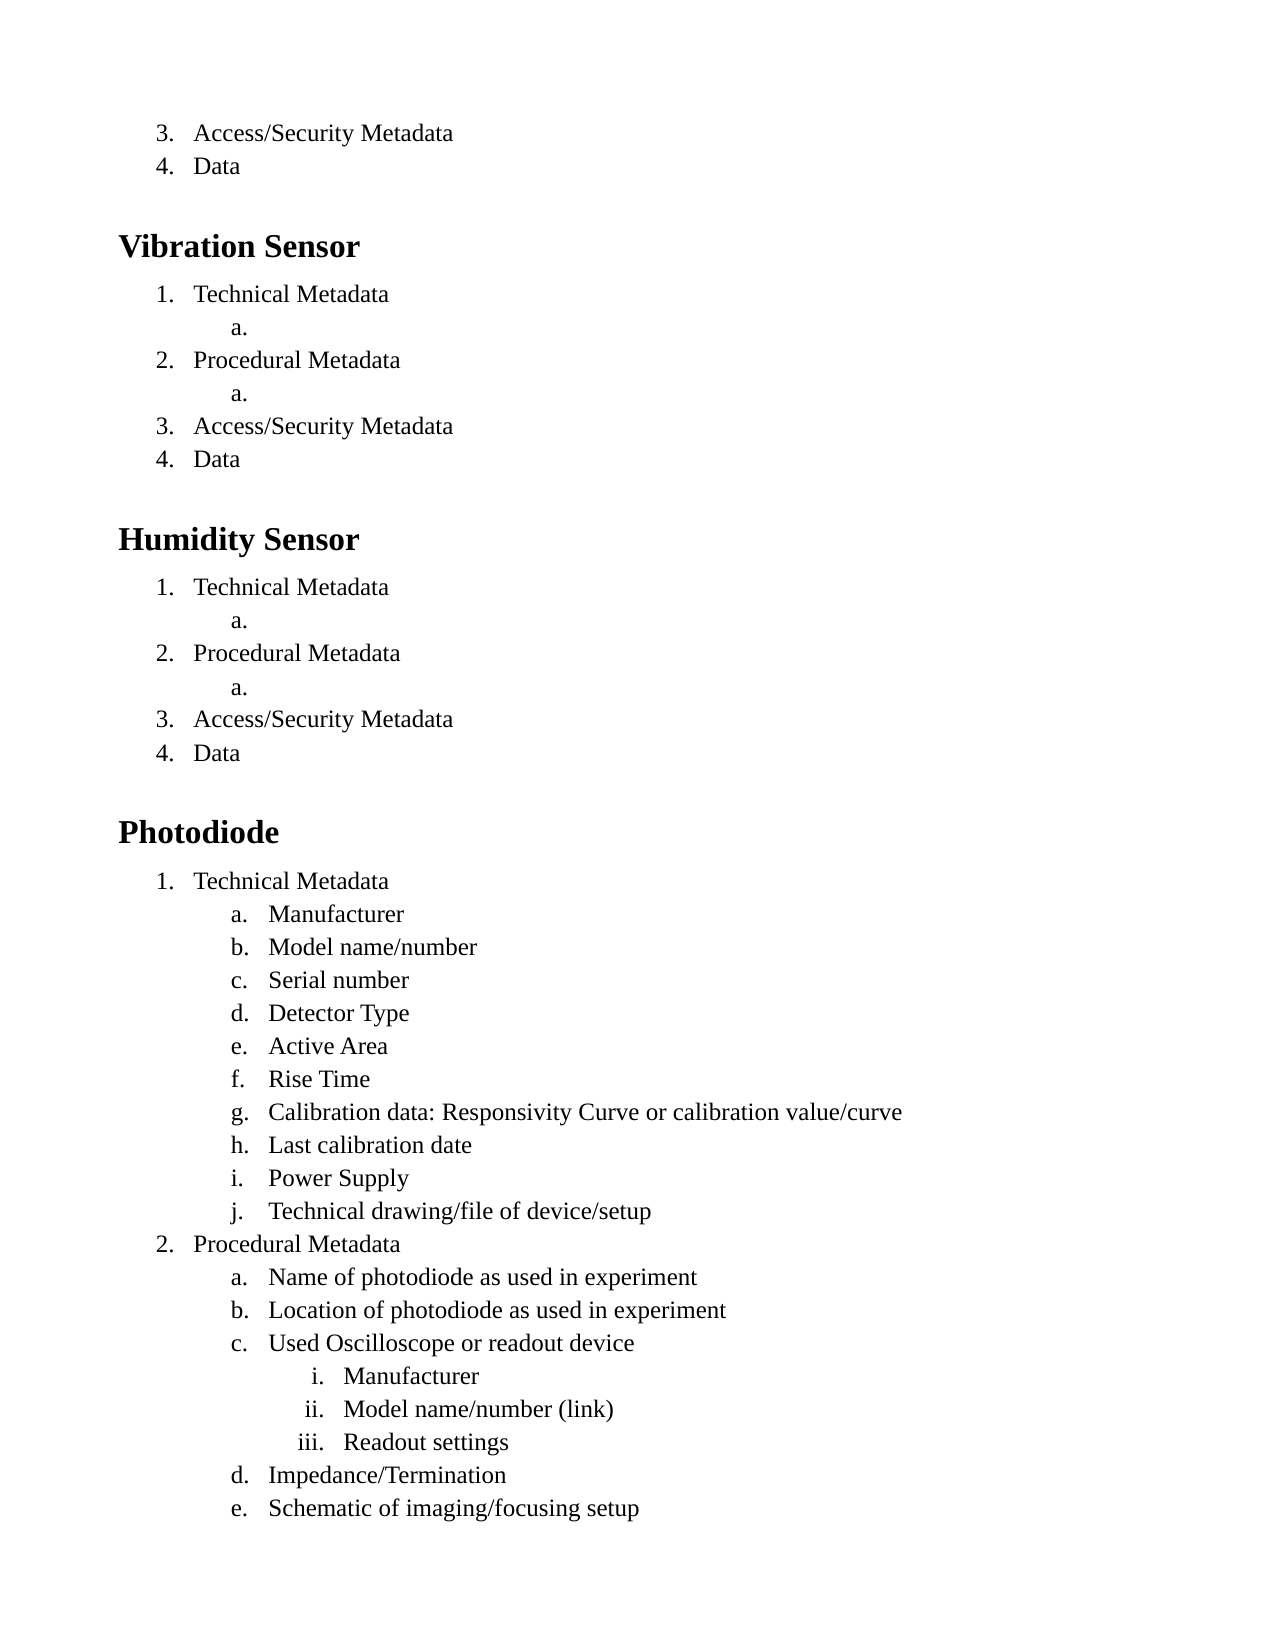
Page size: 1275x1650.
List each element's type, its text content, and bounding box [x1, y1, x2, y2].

list Used Oscilloscope or readout device [231, 1328, 1157, 1357]
subtitle Photodiode [118, 812, 1157, 851]
subtitle Vibration Sensor [118, 226, 1157, 264]
list Technical drawing/file of device/setup [231, 1196, 1157, 1225]
list Technical Metadata [156, 572, 1157, 601]
list Name of photodiode as used in experiment [231, 1262, 1157, 1291]
list Access/Security Metadata [156, 411, 1157, 440]
list Model name/number [231, 932, 1157, 961]
list Access/Security Metadata [156, 704, 1157, 733]
list Procedural Metadata [156, 638, 1157, 667]
list Last calibration date [231, 1130, 1157, 1159]
list Data [156, 444, 1157, 473]
list Power Supply [231, 1163, 1157, 1192]
list Location of photodiode as used in experiment [231, 1295, 1157, 1324]
list Impedance/Termination [231, 1460, 1157, 1489]
list Procedural Metadata [156, 1229, 1157, 1258]
list Readout settings [324, 1427, 1157, 1456]
list Procedural Metadata [156, 345, 1157, 374]
list Manufacturer [231, 899, 1157, 927]
list Technical Metadata [156, 866, 1157, 894]
list Data [156, 738, 1157, 766]
list Data [156, 151, 1157, 180]
list Manufacturer [324, 1361, 1157, 1390]
list Technical Metadata [156, 279, 1157, 308]
list Detector Type [231, 998, 1157, 1027]
list Calibration data: Responsivity Curve or calibration value/curve [231, 1097, 1157, 1126]
list Access/Security Metadata [156, 118, 1157, 147]
subtitle Humidity Sensor [118, 519, 1157, 557]
list Rise Time [231, 1064, 1157, 1093]
list Active Area [231, 1031, 1157, 1059]
list Model name/number (link) [324, 1394, 1157, 1423]
list Serial number [231, 965, 1157, 993]
list Schematic of imaging/focusing setup [231, 1493, 1157, 1522]
